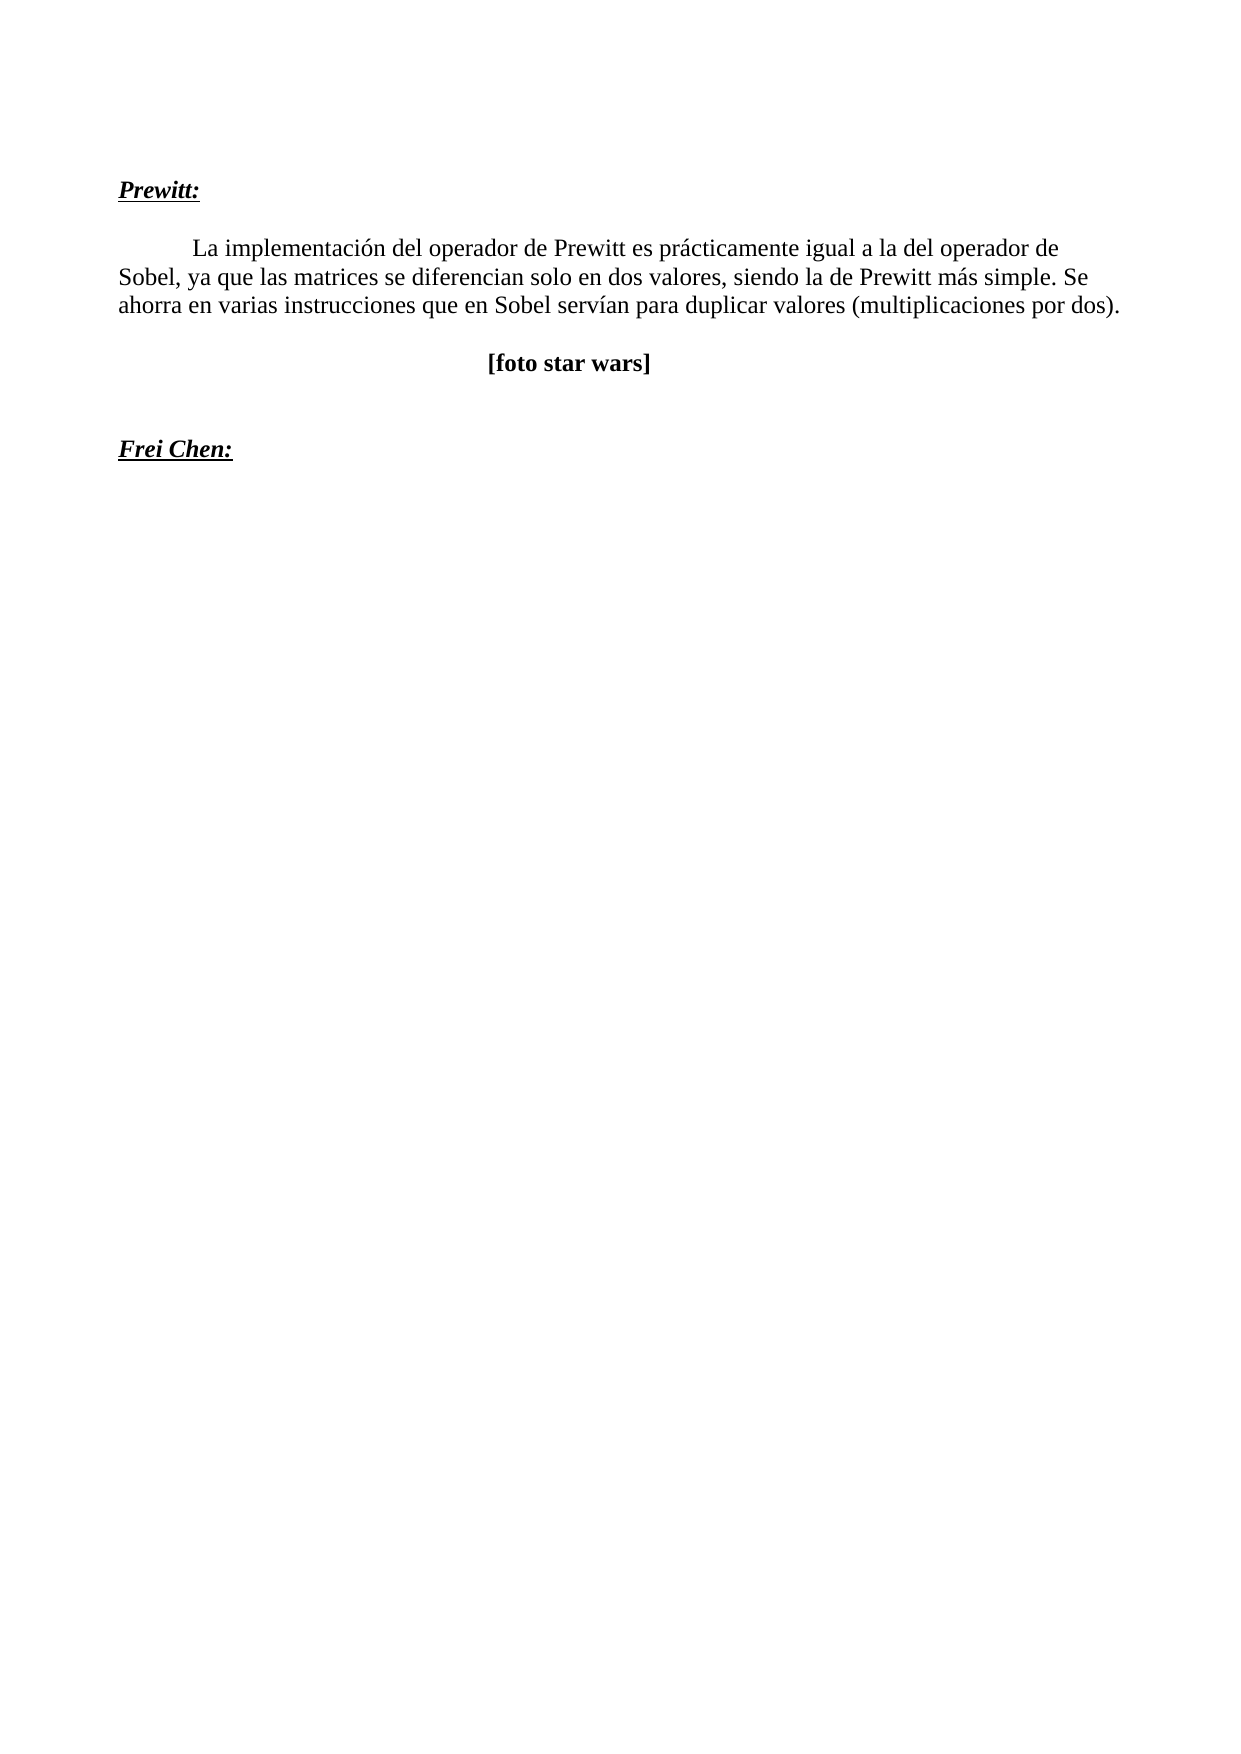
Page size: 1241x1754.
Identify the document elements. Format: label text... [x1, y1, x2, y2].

text [foto star wars] [118, 348, 1122, 377]
text La implementación del operador de Prewitt es prácticamente igual a la del operador de Sobel, ya que las matrices se diferencian solo en dos valores, siendo la de Prewitt más simple. Se ahorra en varias instrucciones que en Sobel servían para duplicar valores (multiplicaciones por dos). [118, 233, 1122, 319]
text Frei Chen: [118, 434, 1122, 463]
text Prewitt: [118, 176, 1122, 204]
